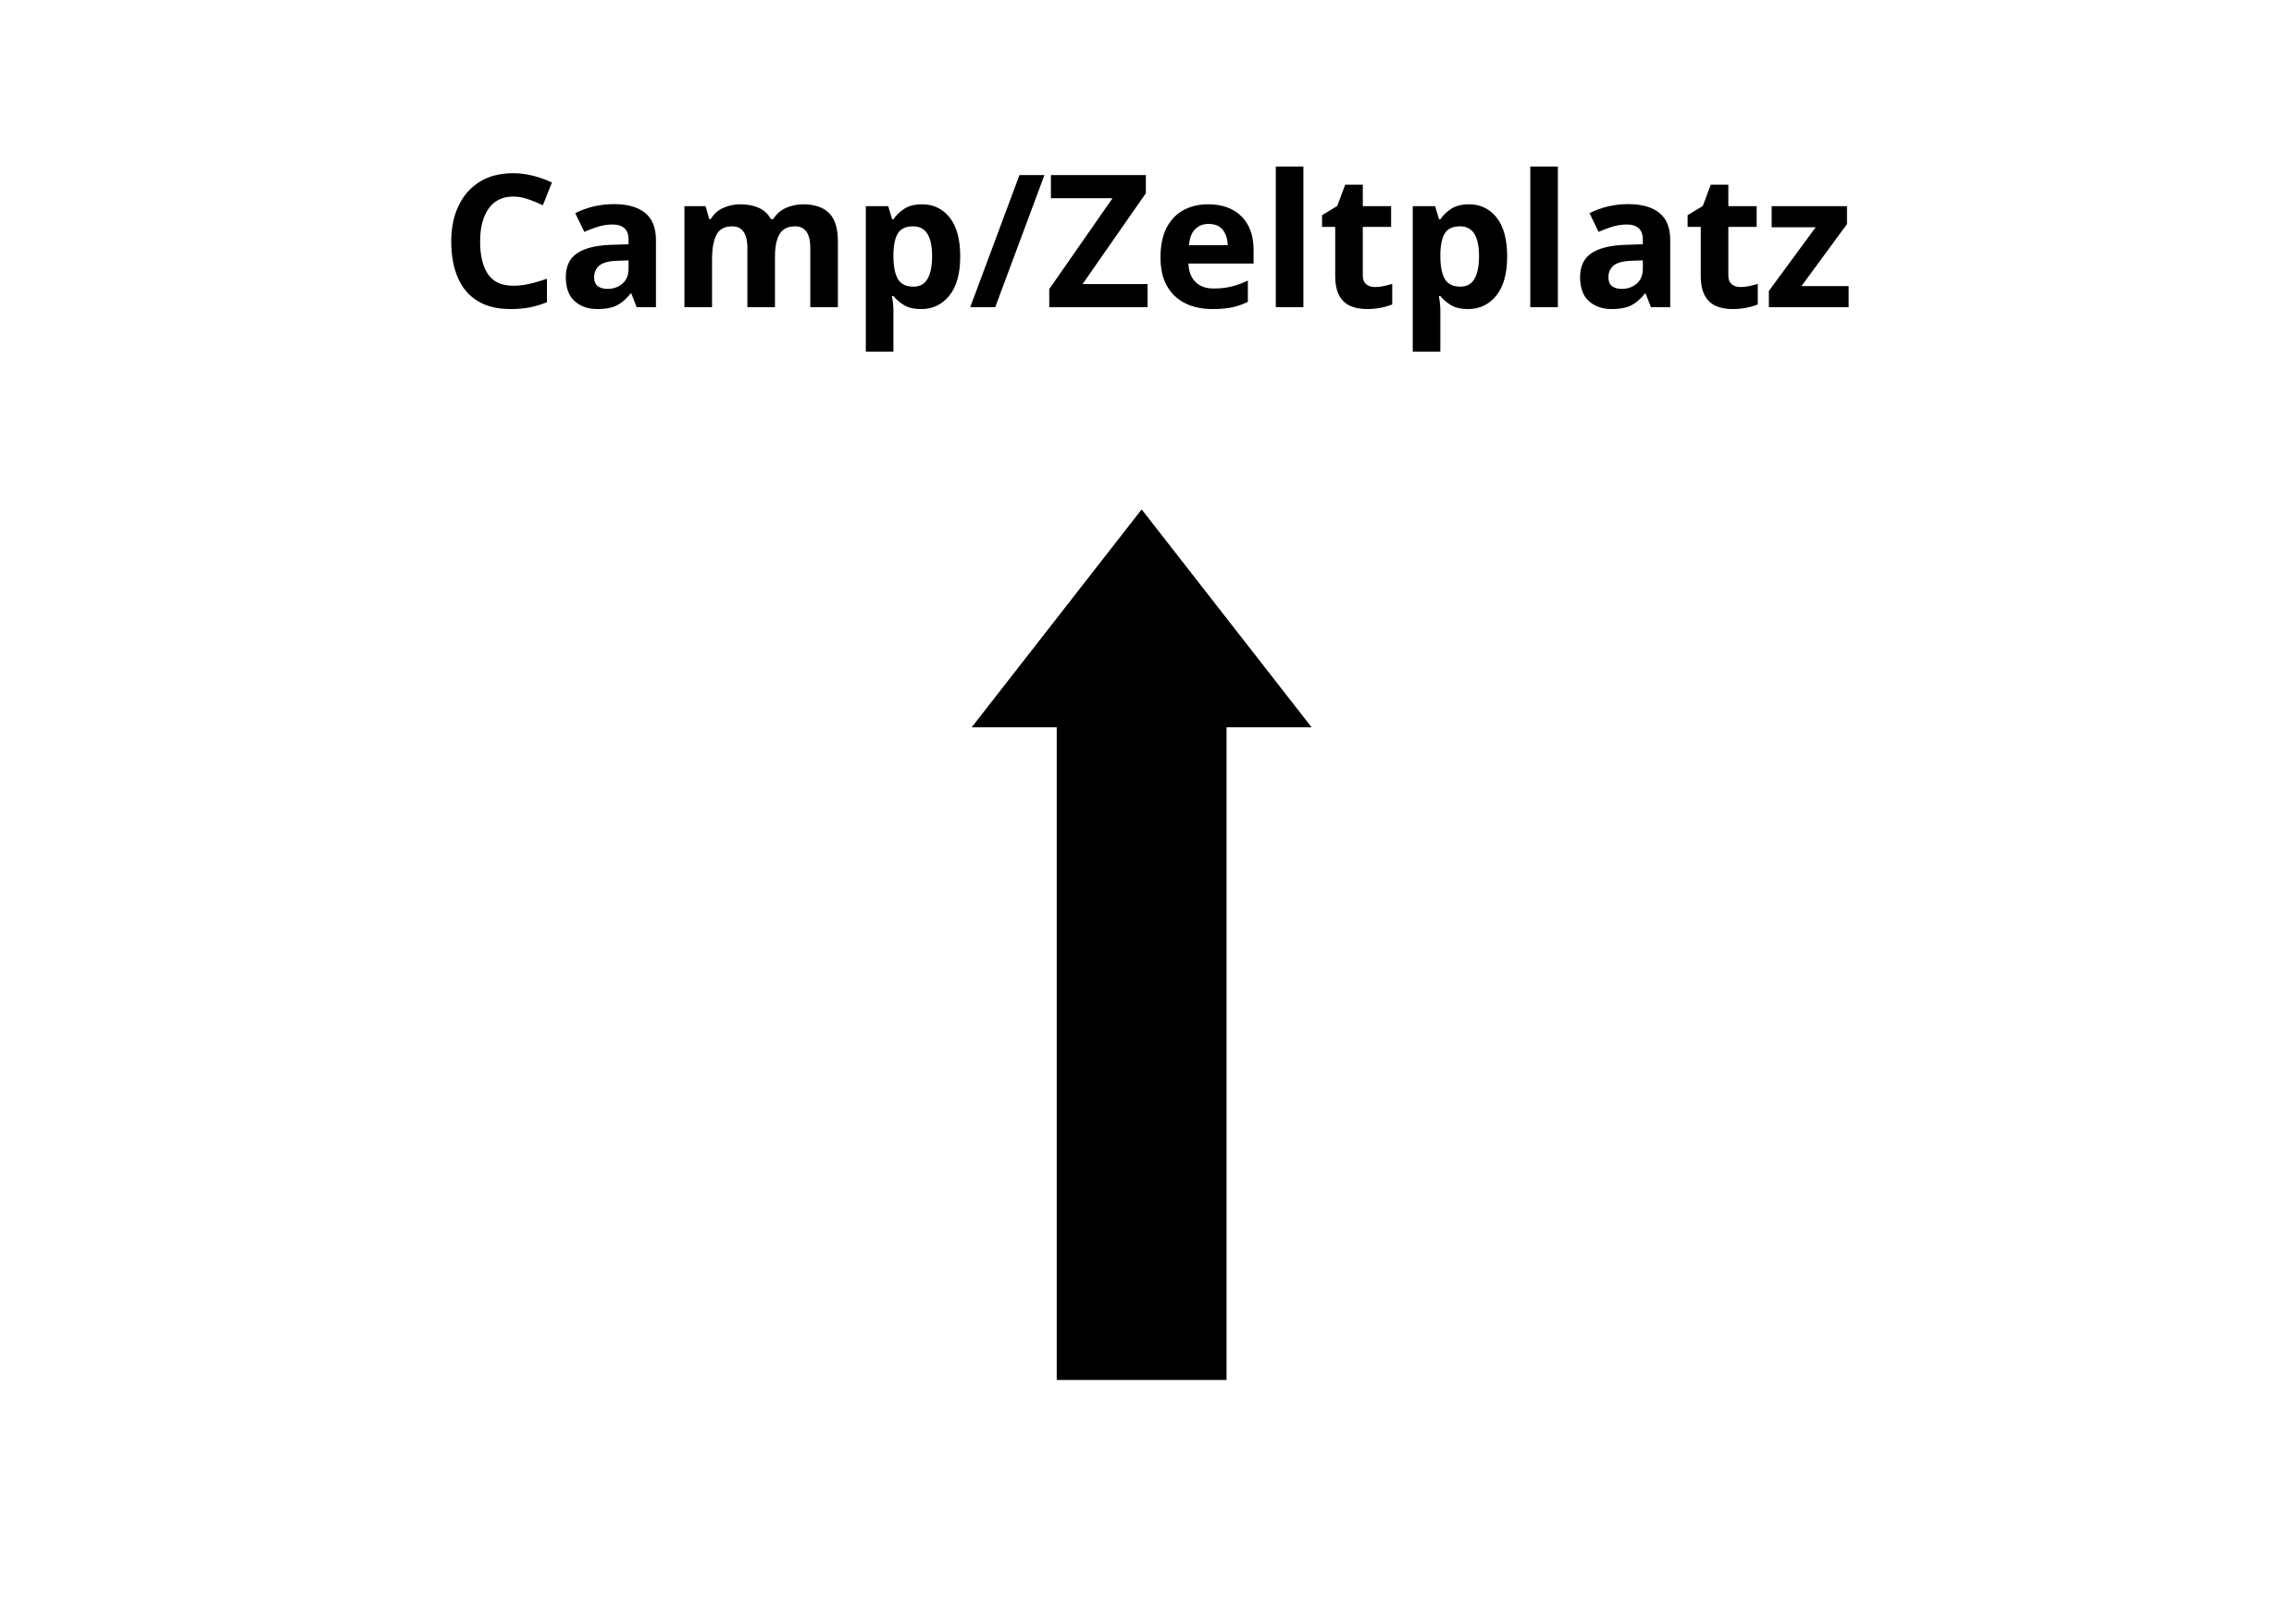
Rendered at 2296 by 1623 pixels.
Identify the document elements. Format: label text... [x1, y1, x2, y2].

text Camp/Zeltplatz [109, 109, 2186, 362]
